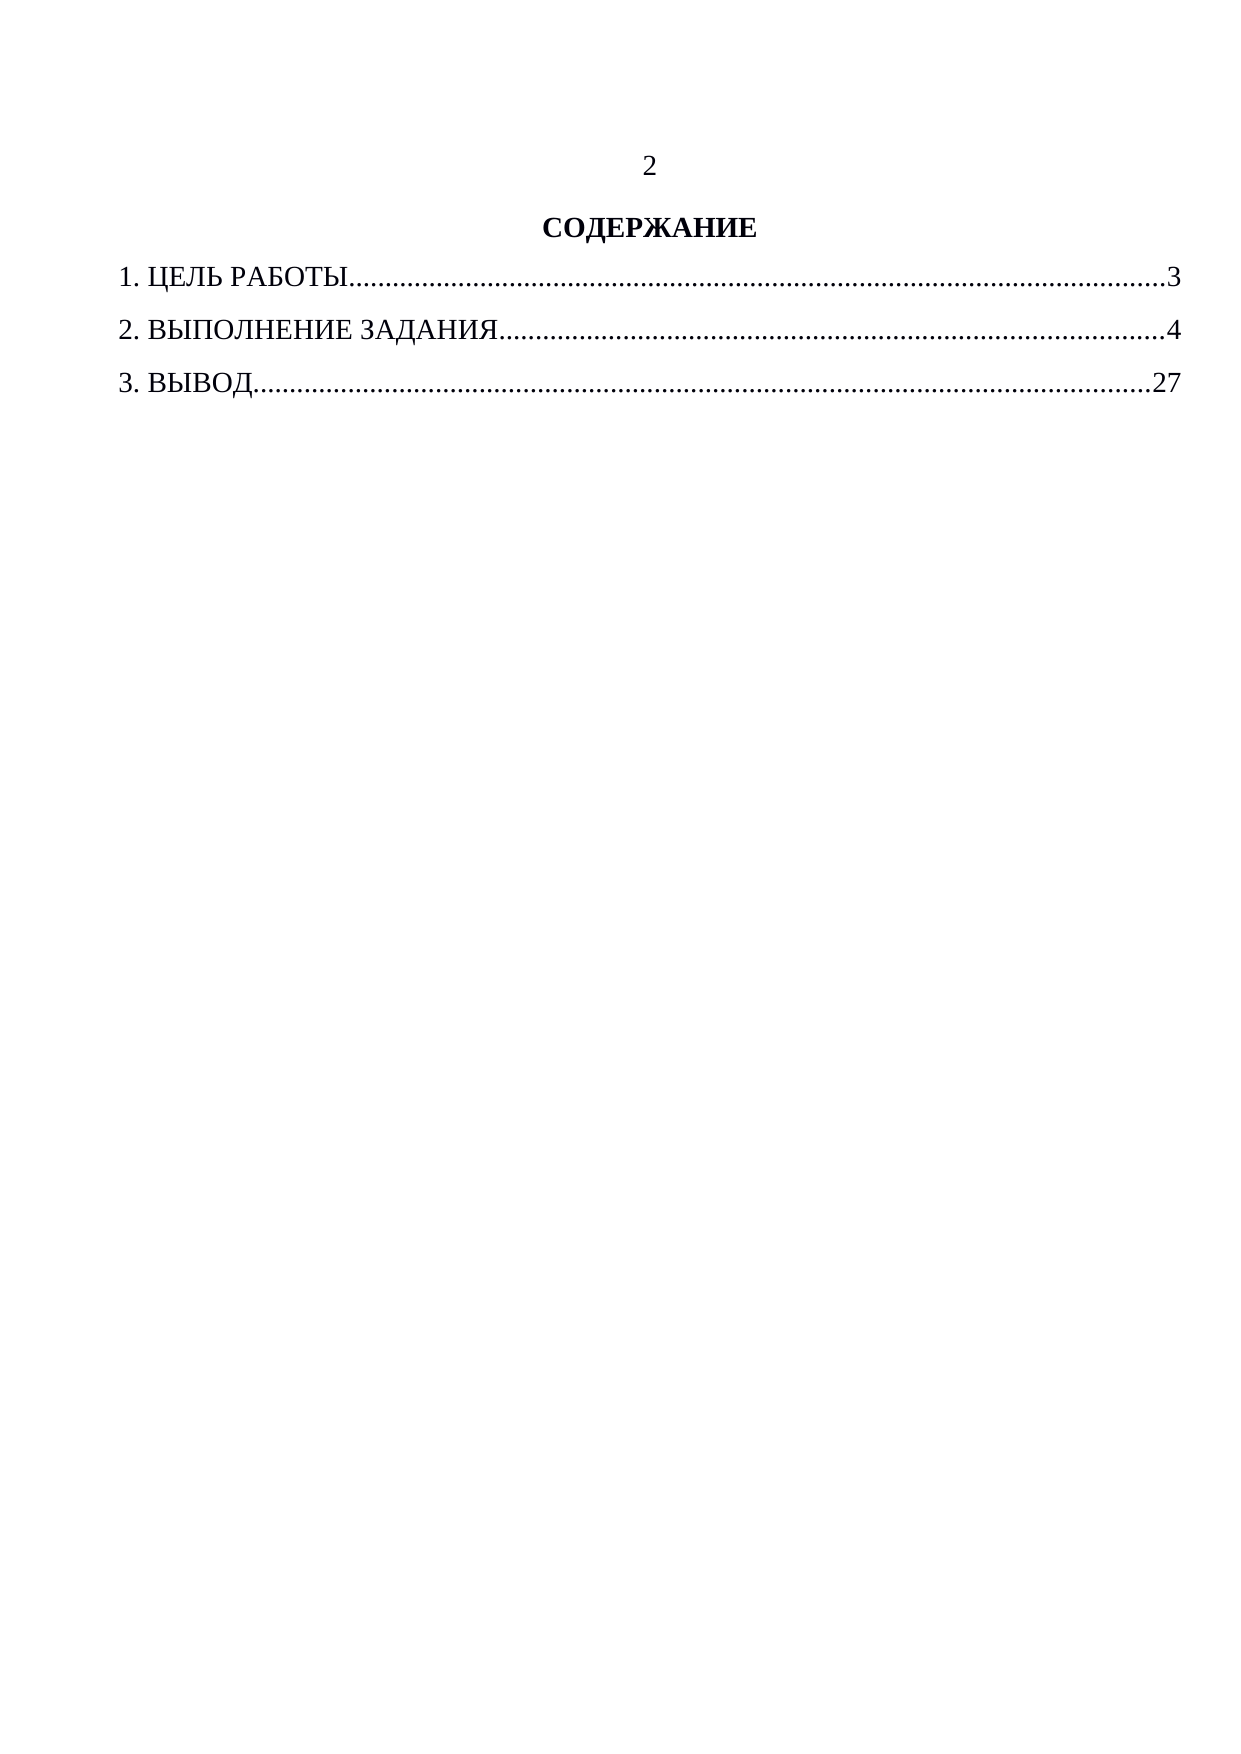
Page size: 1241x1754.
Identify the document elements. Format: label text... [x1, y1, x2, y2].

text 3. ВЫВОД 27 [118, 365, 1181, 398]
text 1. ЦЕЛЬ РАБОТЫ 3 [118, 259, 1181, 293]
text 2. ВЫПОЛНЕНИЕ ЗАДАНИЯ 4 [118, 312, 1181, 346]
subtitle СОДЕРЖАНИЕ [118, 211, 1181, 244]
